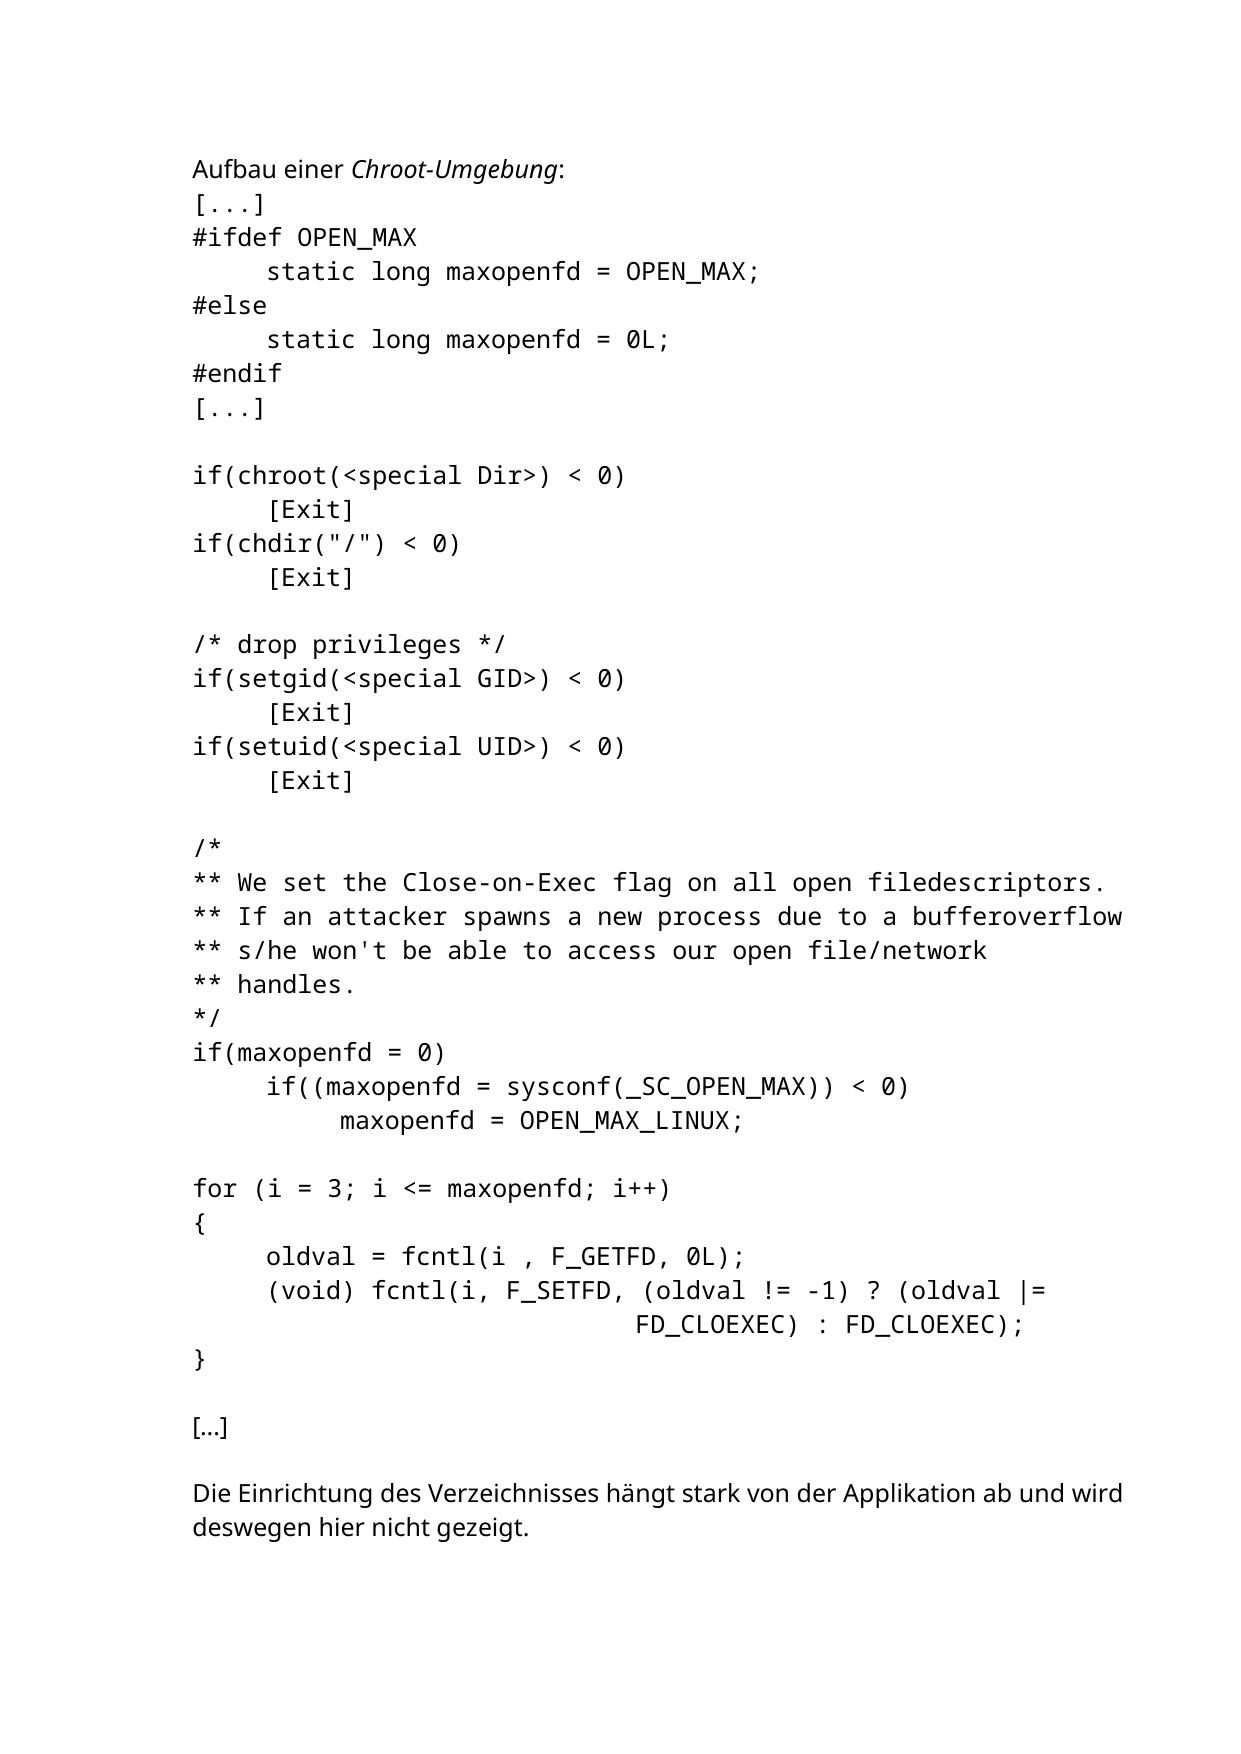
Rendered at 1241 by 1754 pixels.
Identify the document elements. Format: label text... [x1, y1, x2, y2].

text for (i = 3; i <= maxopenfd; i++) [118, 1171, 1173, 1205]
text [Exit] [118, 492, 1173, 526]
text (void) fcntl(i, F_SETFD, (oldval != -1) ? (oldval |= FD_CLOEXEC) : FD_CLOEXEC); [118, 1273, 1173, 1341]
text if(chroot(<special Dir>) < 0) [118, 458, 1173, 492]
text static long maxopenfd = 0L; [118, 322, 1173, 356]
text ** If an attacker spawns a new process due to a bufferoverflow [118, 899, 1173, 933]
text if(setgid(<special GID>) < 0) [118, 661, 1173, 695]
text [...] [118, 390, 1173, 424]
text #else [118, 288, 1173, 322]
text #ifdef OPEN_MAX [118, 220, 1173, 254]
text ** handles. [118, 967, 1173, 1001]
text if(chdir("/") < 0) [118, 526, 1173, 559]
text [...] [118, 1408, 1173, 1442]
text [Exit] [118, 695, 1173, 729]
text ** We set the Close-on-Exec flag on all open filedescriptors. [118, 865, 1173, 899]
text /* [118, 831, 1173, 865]
text oldval = fcntl(i , F_GETFD, 0L); [118, 1239, 1173, 1273]
text /* drop privileges */ [118, 627, 1173, 661]
text Aufbau einer Chroot-Umgebung: [118, 152, 1173, 186]
text static long maxopenfd = OPEN_MAX; [118, 254, 1173, 288]
text [Exit] [118, 559, 1173, 593]
text deswegen hier nicht gezeigt. [118, 1510, 1173, 1544]
text [Exit] [118, 763, 1173, 797]
text #endif [118, 356, 1173, 390]
text [...] [118, 186, 1173, 220]
text maxopenfd = OPEN_MAX_LINUX; [118, 1103, 1173, 1137]
text { [118, 1205, 1173, 1239]
text if((maxopenfd = sysconf(_SC_OPEN_MAX)) < 0) [118, 1069, 1173, 1103]
text */ [118, 1001, 1173, 1035]
text if(setuid(<special UID>) < 0) [118, 729, 1173, 763]
text Die Einrichtung des Verzeichnisses hängt stark von der Applikation ab und wird [118, 1476, 1173, 1510]
text } [118, 1341, 1173, 1374]
text if(maxopenfd = 0) [118, 1035, 1173, 1069]
text ** s/he won't be able to access our open file/network [118, 933, 1173, 967]
